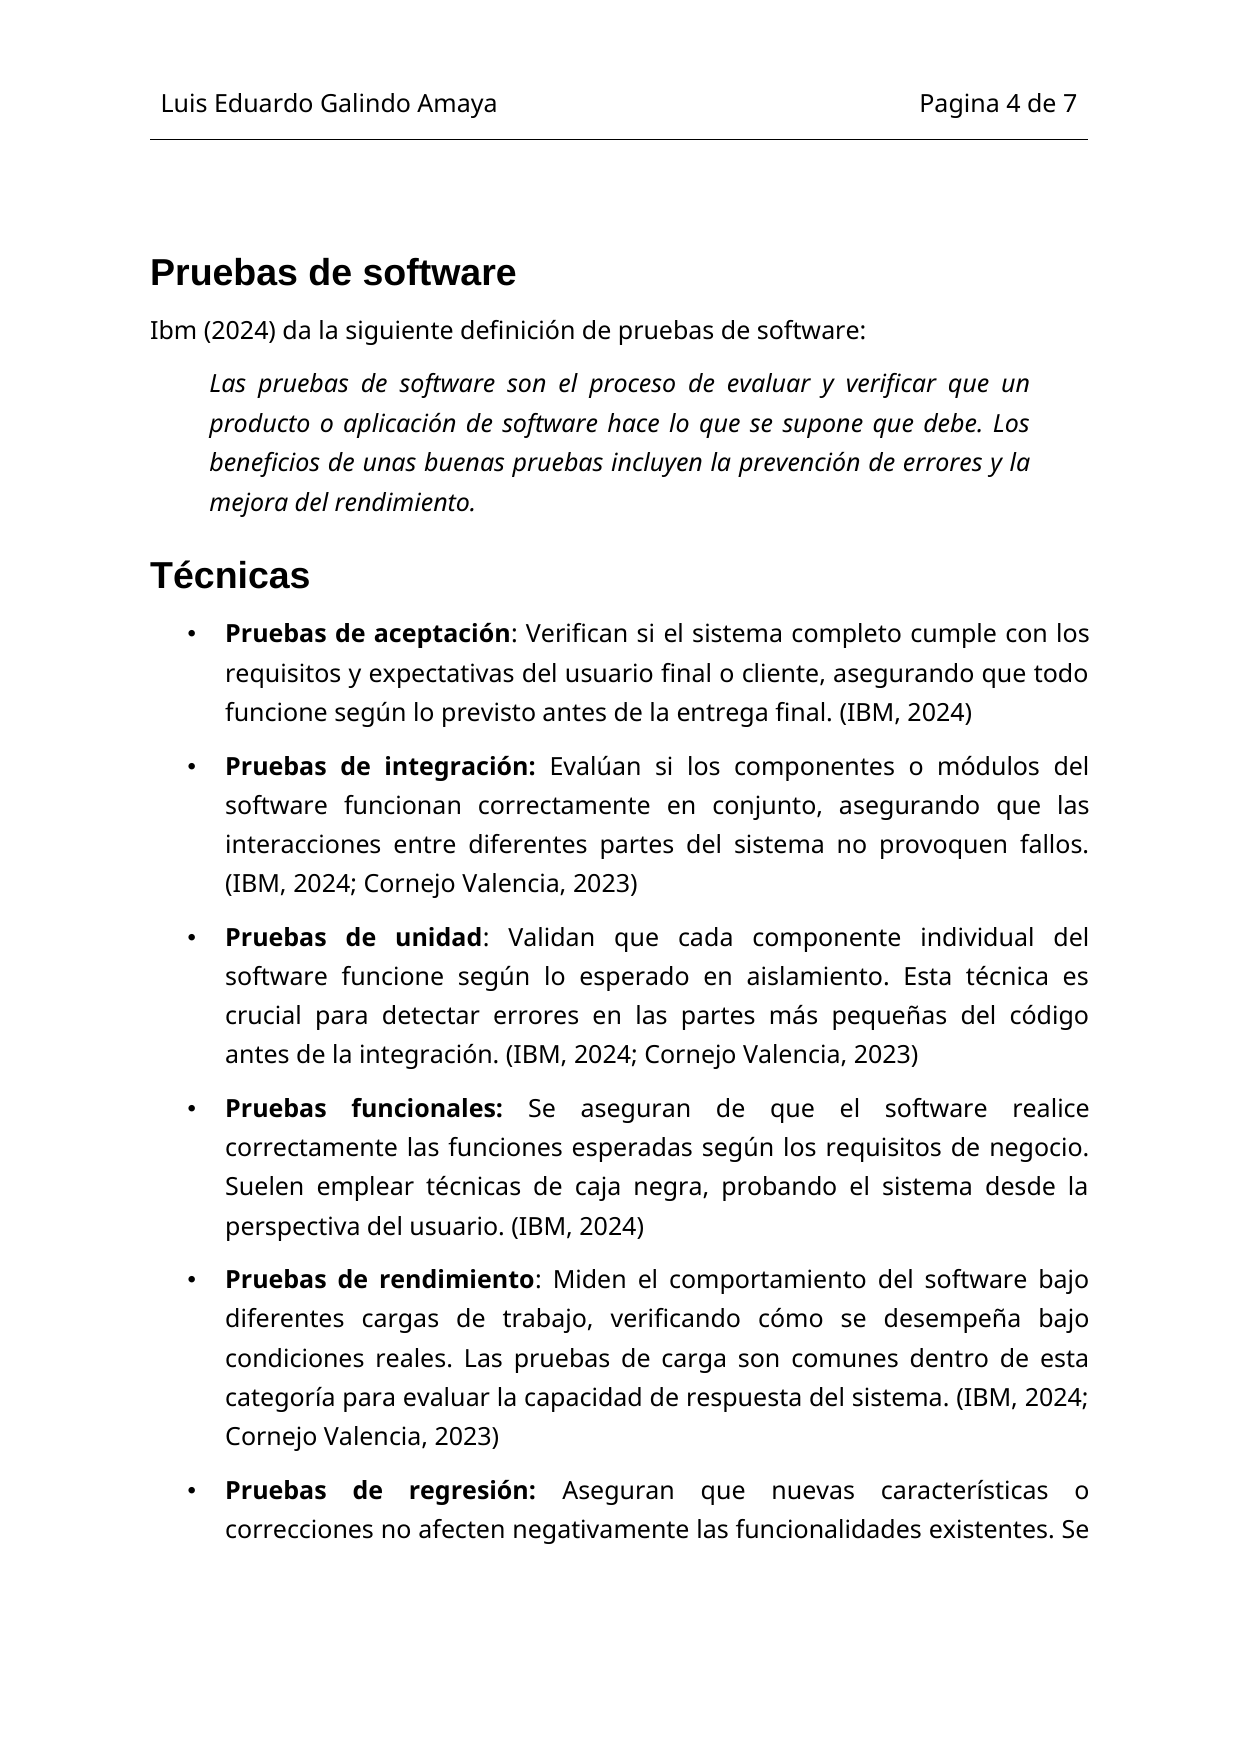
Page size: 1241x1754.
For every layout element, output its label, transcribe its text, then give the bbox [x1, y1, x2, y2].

list Pruebas de unidad: Validan que cada componente individual del software funcione según lo esperado en aislamiento. Esta técnica es crucial para detectar errores en las partes más pequeñas del código antes de la integración. (IBM, 2024; Cornejo Valencia, 2023) [187, 919, 1090, 1071]
subtitle Técnicas [150, 553, 1090, 597]
list Pruebas de aceptación: Verifican si el sistema completo cumple con los requisitos y expectativas del usuario final o cliente, asegurando que todo funcione según lo previsto antes de la entrega final. (IBM, 2024) [187, 616, 1090, 728]
list Pruebas de regresión: Aseguran que nuevas características o correcciones no afecten negativamente las funcionalidades existentes. Se [187, 1472, 1090, 1546]
list Pruebas de integración: Evalúan si los componentes o módulos del software funcionan correctamente en conjunto, asegurando que las interacciones entre diferentes partes del sistema no provoquen fallos. (IBM, 2024; Cornejo Valencia, 2023) [187, 748, 1090, 900]
list Pruebas funcionales: Se aseguran de que el software realice correctamente las funciones esperadas según los requisitos de negocio. Suelen emplear técnicas de caja negra, probando el sistema desde la perspectiva del usuario. (IBM, 2024) [187, 1091, 1090, 1242]
text Ibm (2024) da la siguiente definición de pruebas de software: [150, 312, 1090, 346]
list Pruebas de rendimiento: Miden el comportamiento del software bajo diferentes cargas de trabajo, verificando cómo se desempeña bajo condiciones reales. Las pruebas de carga son comunes dentro de esta categoría para evaluar la capacidad de respuesta del sistema. (IBM, 2024; Cornejo Valencia, 2023) [187, 1262, 1090, 1453]
text Las pruebas de software son el proceso de evaluar y verificar que un producto o aplicación de software hace lo que se supone que debe. Los beneficios de unas buenas pruebas incluyen la prevención de errores y la mejora del rendimiento. [209, 366, 1031, 519]
subtitle Pruebas de software [150, 250, 1090, 293]
